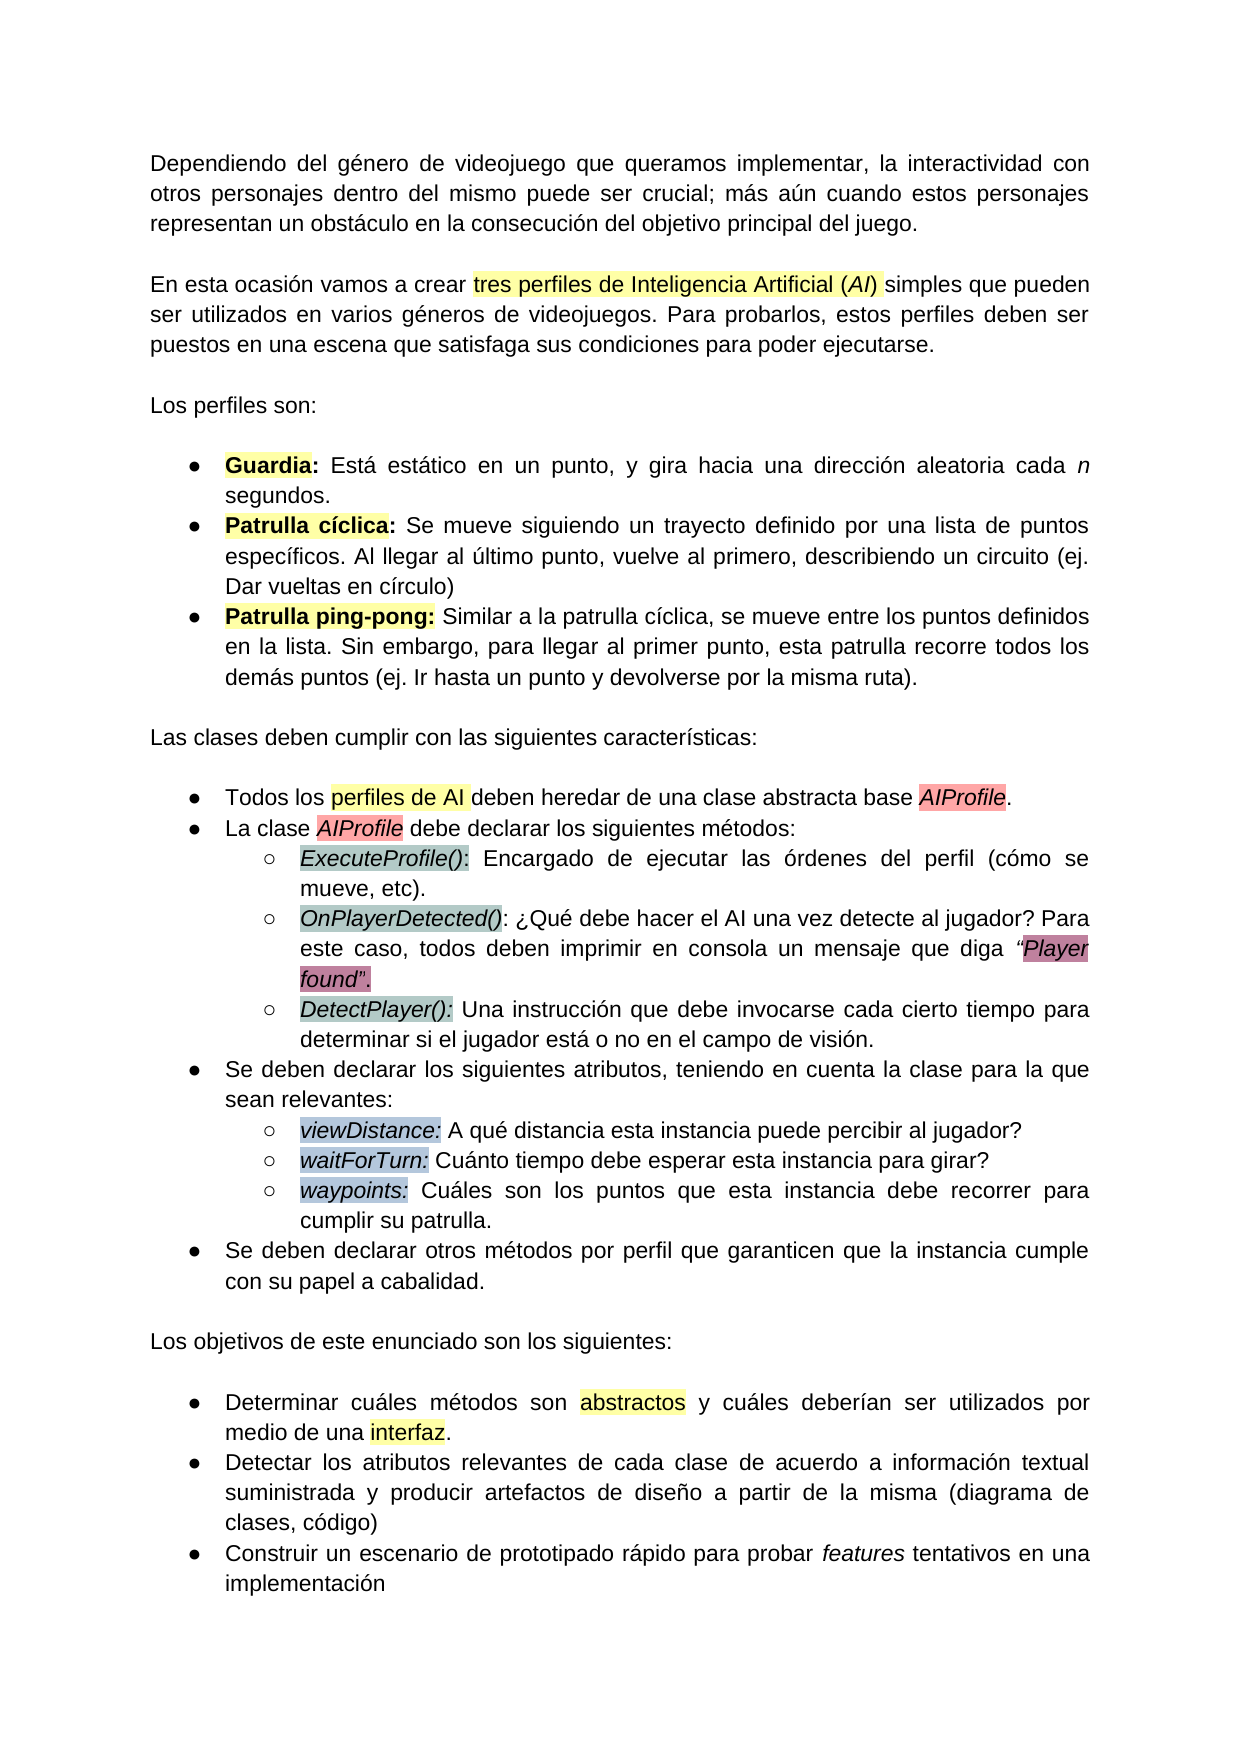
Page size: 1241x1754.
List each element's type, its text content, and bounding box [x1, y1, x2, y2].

list waitForTurn: Cuánto tiempo debe esperar esta instancia para girar? [262, 1147, 1090, 1173]
list Todos los perfiles de AI deben heredar de una clase abstracta base AIProfile. [187, 784, 1090, 811]
list OnPlayerDetected(): ¿Qué debe hacer el AI una vez detecte al jugador? Para este caso, todos deben imprimir en consola un mensaje que diga “Player found”. [262, 905, 1090, 992]
list DetectPlayer(): Una instrucción que debe invocarse cada cierto tiempo para determinar si el jugador está o no en el campo de visión. [262, 996, 1090, 1052]
text En esta ocasión vamos a crear tres perfiles de Inteligencia Artificial (AI) simples que pueden ser utilizados en varios géneros de videojuegos. Para probarlos, estos perfiles deben ser puestos en una escena que satisfaga sus condiciones para poder ejecutarse. [150, 271, 1090, 358]
text Dependiendo del género de videojuego que queramos implementar, la interactividad con otros personajes dentro del mismo puede ser crucial; más aún cuando estos personajes representan un obstáculo en la consecución del objetivo principal del juego. [150, 150, 1090, 237]
list Construir un escenario de prototipado rápido para probar features tentativos en una implementación [187, 1539, 1090, 1596]
list waypoints: Cuáles son los puntos que esta instancia debe recorrer para cumplir su patrulla. [262, 1177, 1090, 1234]
list ExecuteProfile(): Encargado de ejecutar las órdenes del perfil (cómo se mueve, etc). [262, 845, 1090, 901]
list Patrulla ping-pong: Similar a la patrulla cíclica, se mueve entre los puntos definidos en la lista. Sin embargo, para llegar al primer punto, esta patrulla recorre todos los demás puntos (ej. Ir hasta un punto y devolverse por la misma ruta). [187, 603, 1090, 690]
text Los perfiles son: [150, 392, 1090, 418]
list Se deben declarar los siguientes atributos, teniendo en cuenta la clase para la que sean relevantes: [187, 1056, 1090, 1113]
list Detectar los atributos relevantes de cada clase de acuerdo a información textual suministrada y producir artefactos de diseño a partir de la misma (diagrama de clases, código) [187, 1449, 1090, 1536]
list Determinar cuáles métodos son abstractos y cuáles deberían ser utilizados por medio de una interfaz. [187, 1388, 1090, 1445]
text Los objetivos de este enunciado son los siguientes: [150, 1328, 1090, 1354]
list La clase AIProfile debe declarar los siguientes métodos: [187, 814, 1090, 841]
list viewDistance: A qué distancia esta instancia puede percibir al jugador? [262, 1117, 1090, 1143]
list Se deben declarar otros métodos por perfil que garanticen que la instancia cumple con su papel a cabalidad. [187, 1237, 1090, 1294]
text Las clases deben cumplir con las siguientes características: [150, 724, 1090, 750]
list Guardia: Está estático en un punto, y gira hacia una dirección aleatoria cada n segundos. [187, 452, 1090, 509]
list Patrulla cíclica: Se mueve siguiendo un trayecto definido por una lista de puntos específicos. Al llegar al último punto, vuelve al primero, describiendo un circuito (ej. Dar vueltas en círculo) [187, 512, 1090, 599]
